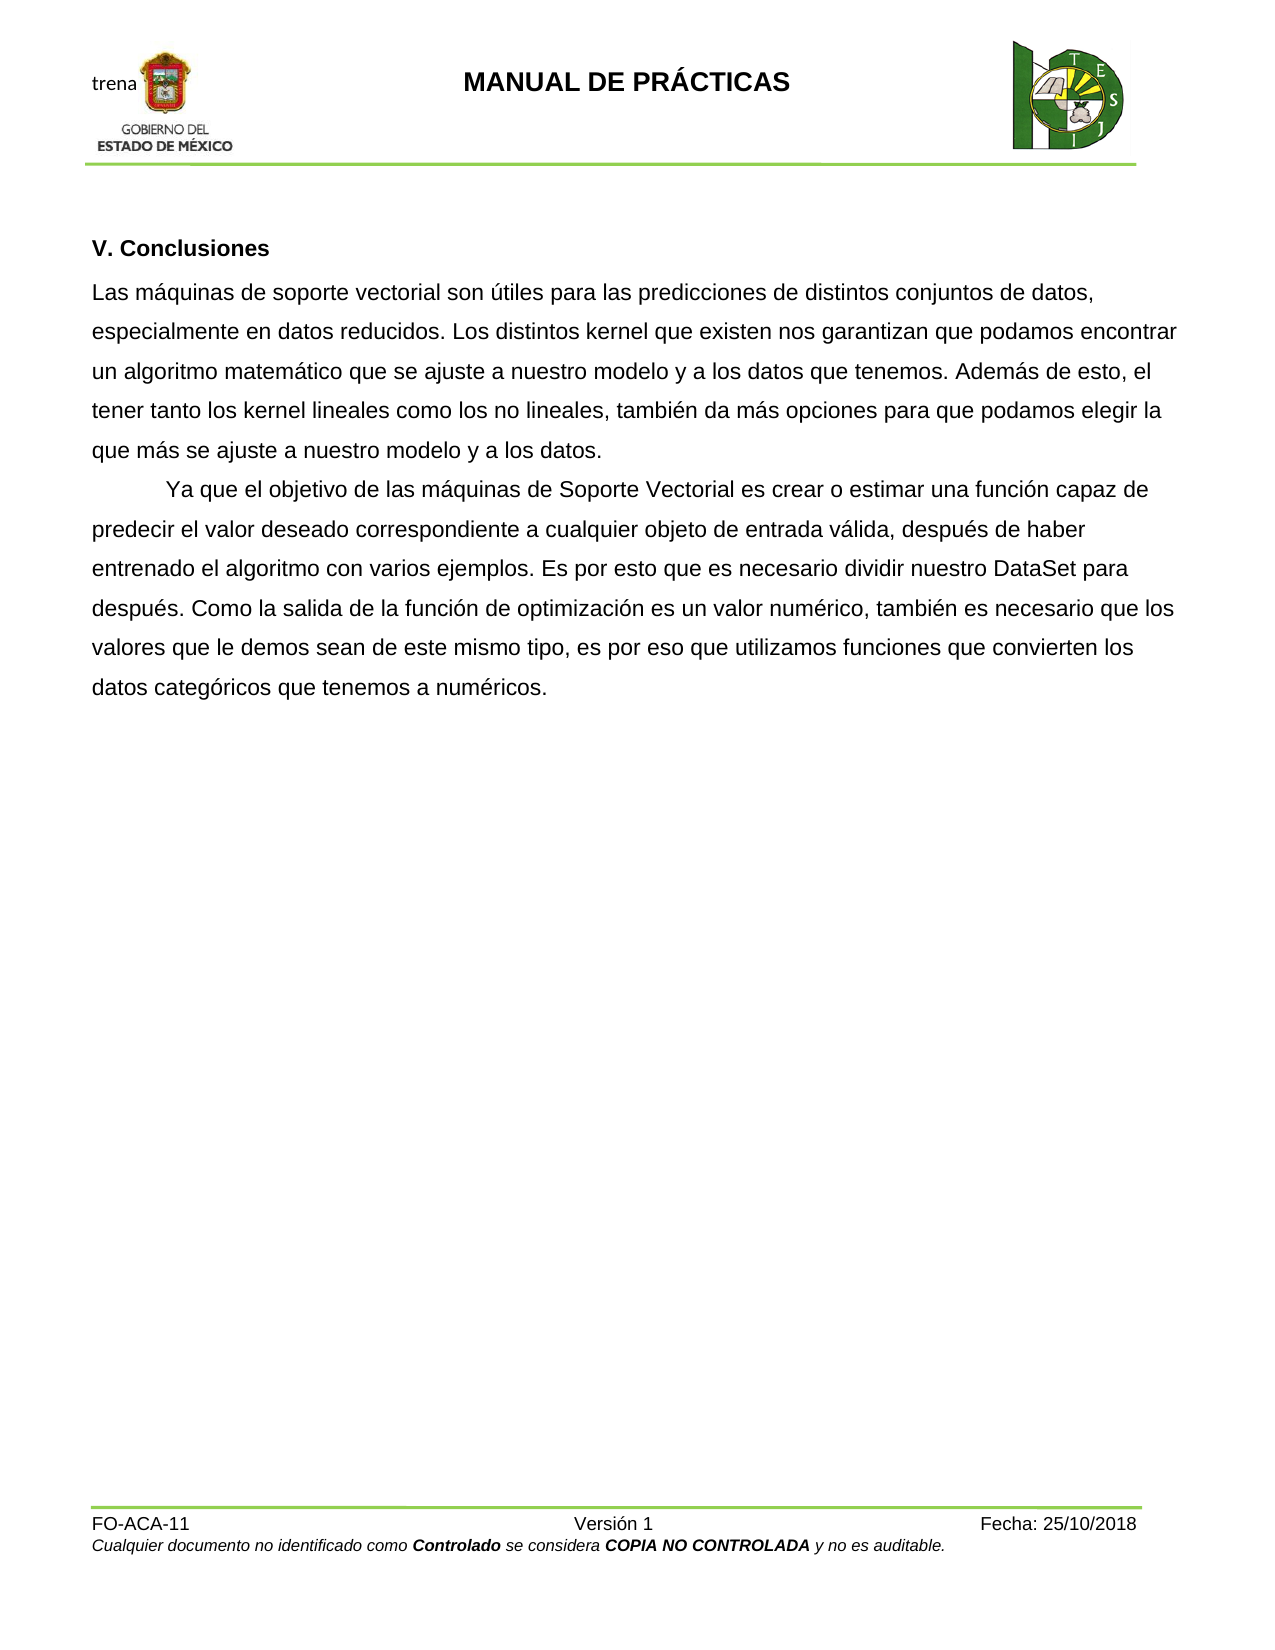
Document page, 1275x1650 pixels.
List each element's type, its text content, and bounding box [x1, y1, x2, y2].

picture [89, 41, 235, 160]
text V. Conclusiones [92, 235, 1177, 261]
text Las máquinas de soporte vectorial son útiles para las predicciones de distintos conjuntos de datos, especialmente en datos reducidos. Los distintos kernel que existen nos garantizan que podamos encontrar un algoritmo matemático que se ajuste a nuestro modelo y a los datos que tenemos. Además de esto, el tener tanto los kernel lineales como los no lineales, también da más opciones para que podamos elegir la que más se ajuste a nuestro modelo y a los datos. Ya que el objetivo de las máquinas de Soporte Vectorial es crear o estimar una función capaz de predecir el valor deseado correspondiente a cualquier objeto de entrada válida, después de haber entrenado el algoritmo con varios ejemplos. Es por esto que es necesario dividir nuestro DataSet para después. Como la salida de la función de optimización es un valor numérico, también es necesario que los valores que le demos sean de este mismo tipo, es por eso que utilizamos funciones que convierten los datos categóricos que tenemos a numéricos. [92, 279, 1177, 700]
picture [1012, 40, 1130, 156]
